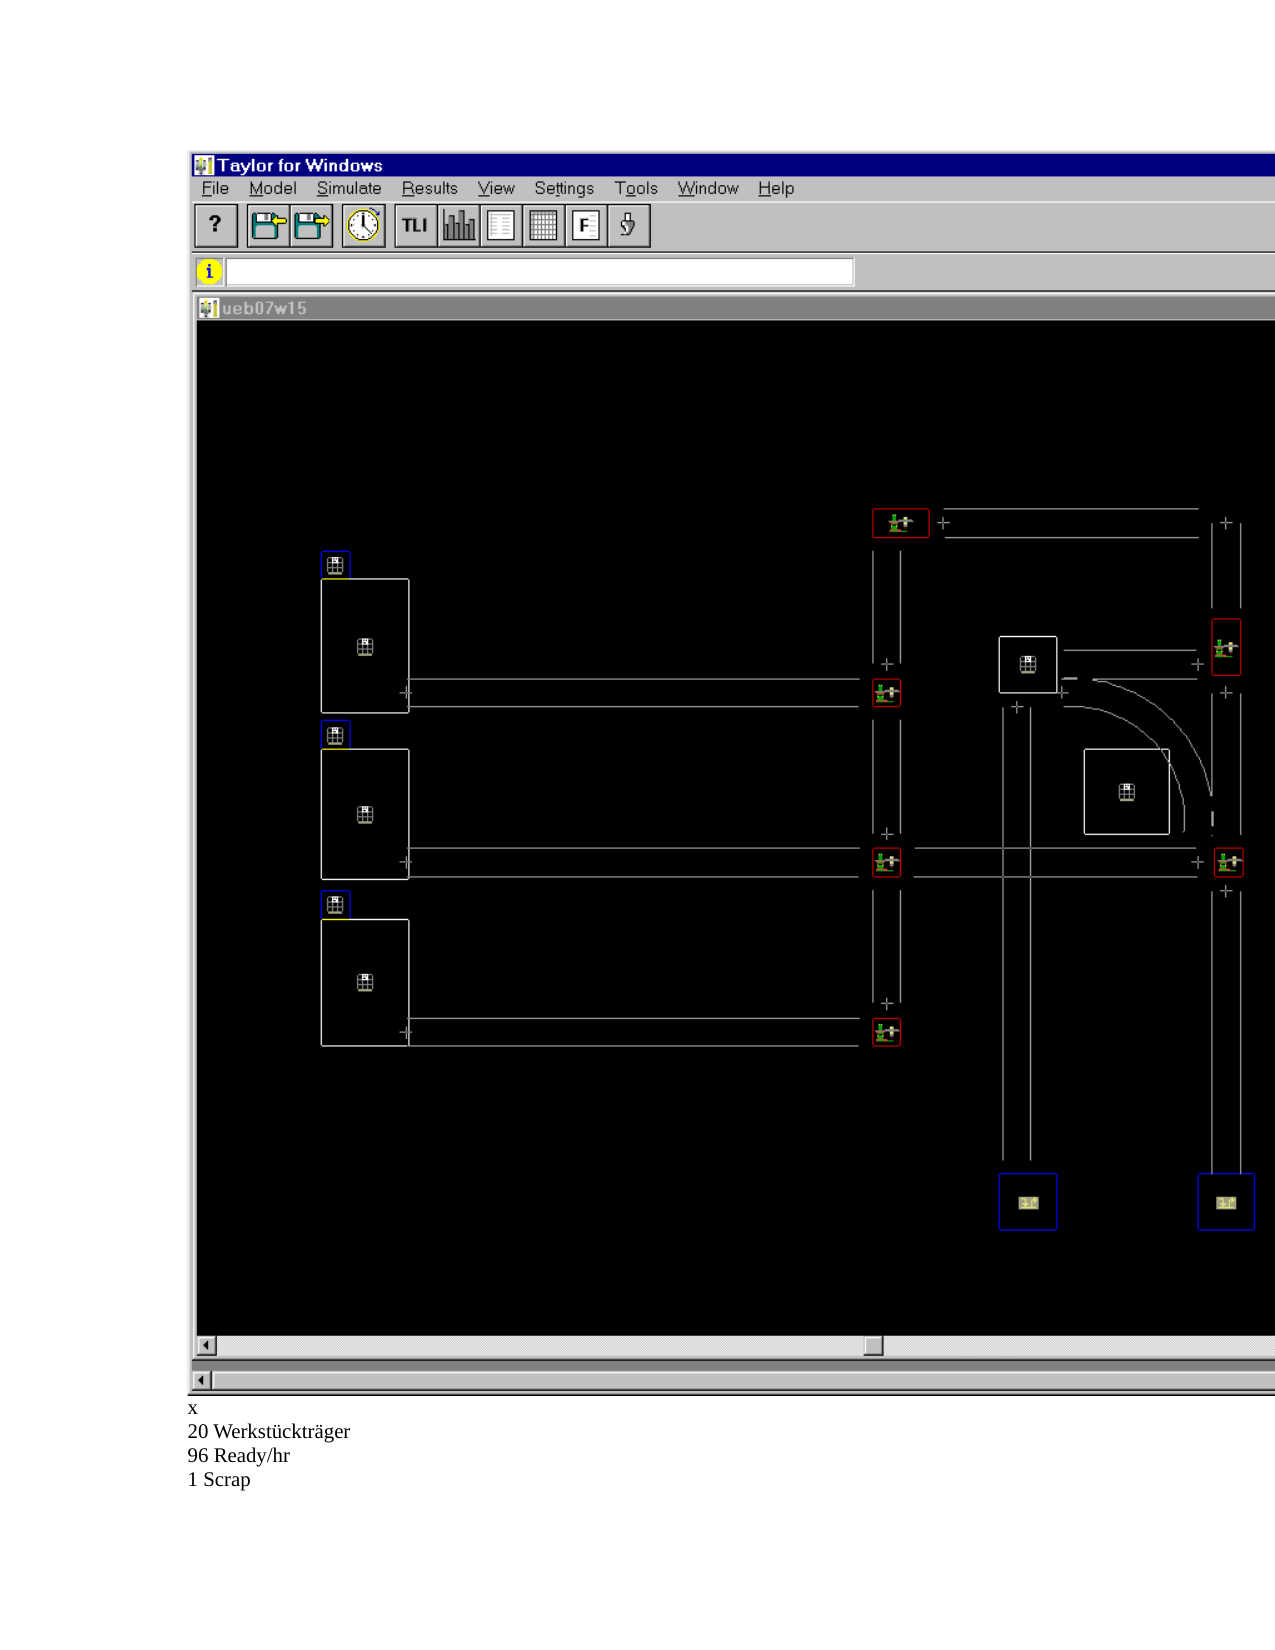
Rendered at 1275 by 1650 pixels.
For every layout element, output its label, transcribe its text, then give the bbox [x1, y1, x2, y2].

text 1 Scrap [187, 1467, 1087, 1491]
text 96 Ready/hr [187, 1443, 1087, 1467]
text x [187, 1396, 1087, 1419]
text 20 Werkstückträger [187, 1419, 1087, 1443]
